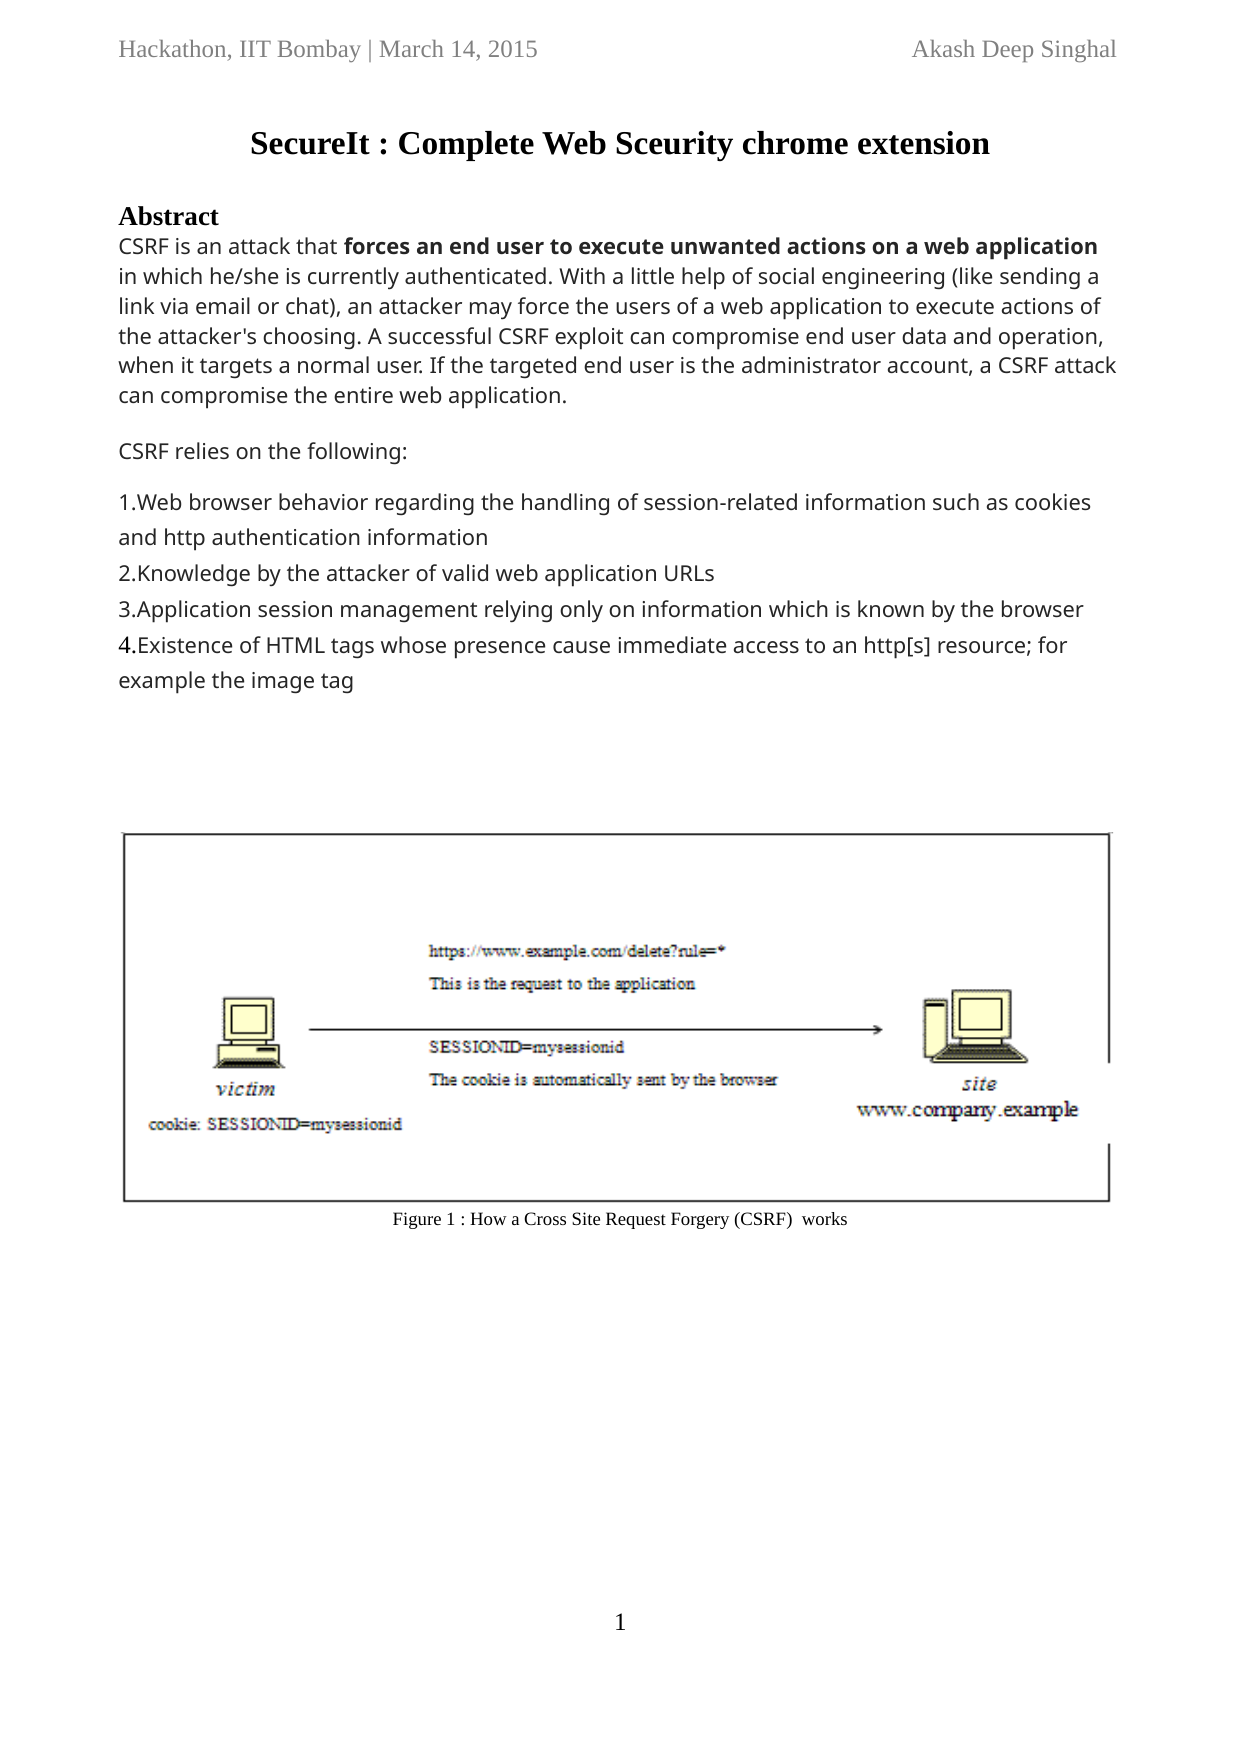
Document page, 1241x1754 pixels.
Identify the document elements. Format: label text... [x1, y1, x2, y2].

text CSRF relies on the following: [118, 436, 1122, 466]
text CSRF is an attack that forces an end user to execute unwanted actions on a web application in which he/she is currently authenticated. With a little help of social engineering (like sending a link via email or chat), an attacker may force the users of a web application to execute actions of the attacker's choosing. A successful CSRF exploit can compromise end user data and operation, when it targets a normal user. If the targeted end user is the administrator account, a CSRF attack can compromise the entire web application. [118, 231, 1122, 410]
text Figure 1 : How a Cross Site Request Forgery (CSRF) works [118, 832, 1122, 1230]
picture [120, 832, 1114, 1204]
text SecureIt : Complete Web Sceurity chrome extension [118, 123, 1122, 162]
list Web browser behavior regarding the handling of session-related information such as cookies and http authentication information [118, 487, 1122, 552]
text Abstract [118, 200, 1122, 231]
list Application session management relying only on information which is known by the browser [118, 594, 1122, 624]
list Knowledge by the attacker of valid web application URLs [118, 558, 1122, 588]
list Existence of HTML tags whose presence cause immediate access to an http[s] resource; for example the image tag [118, 629, 1122, 695]
